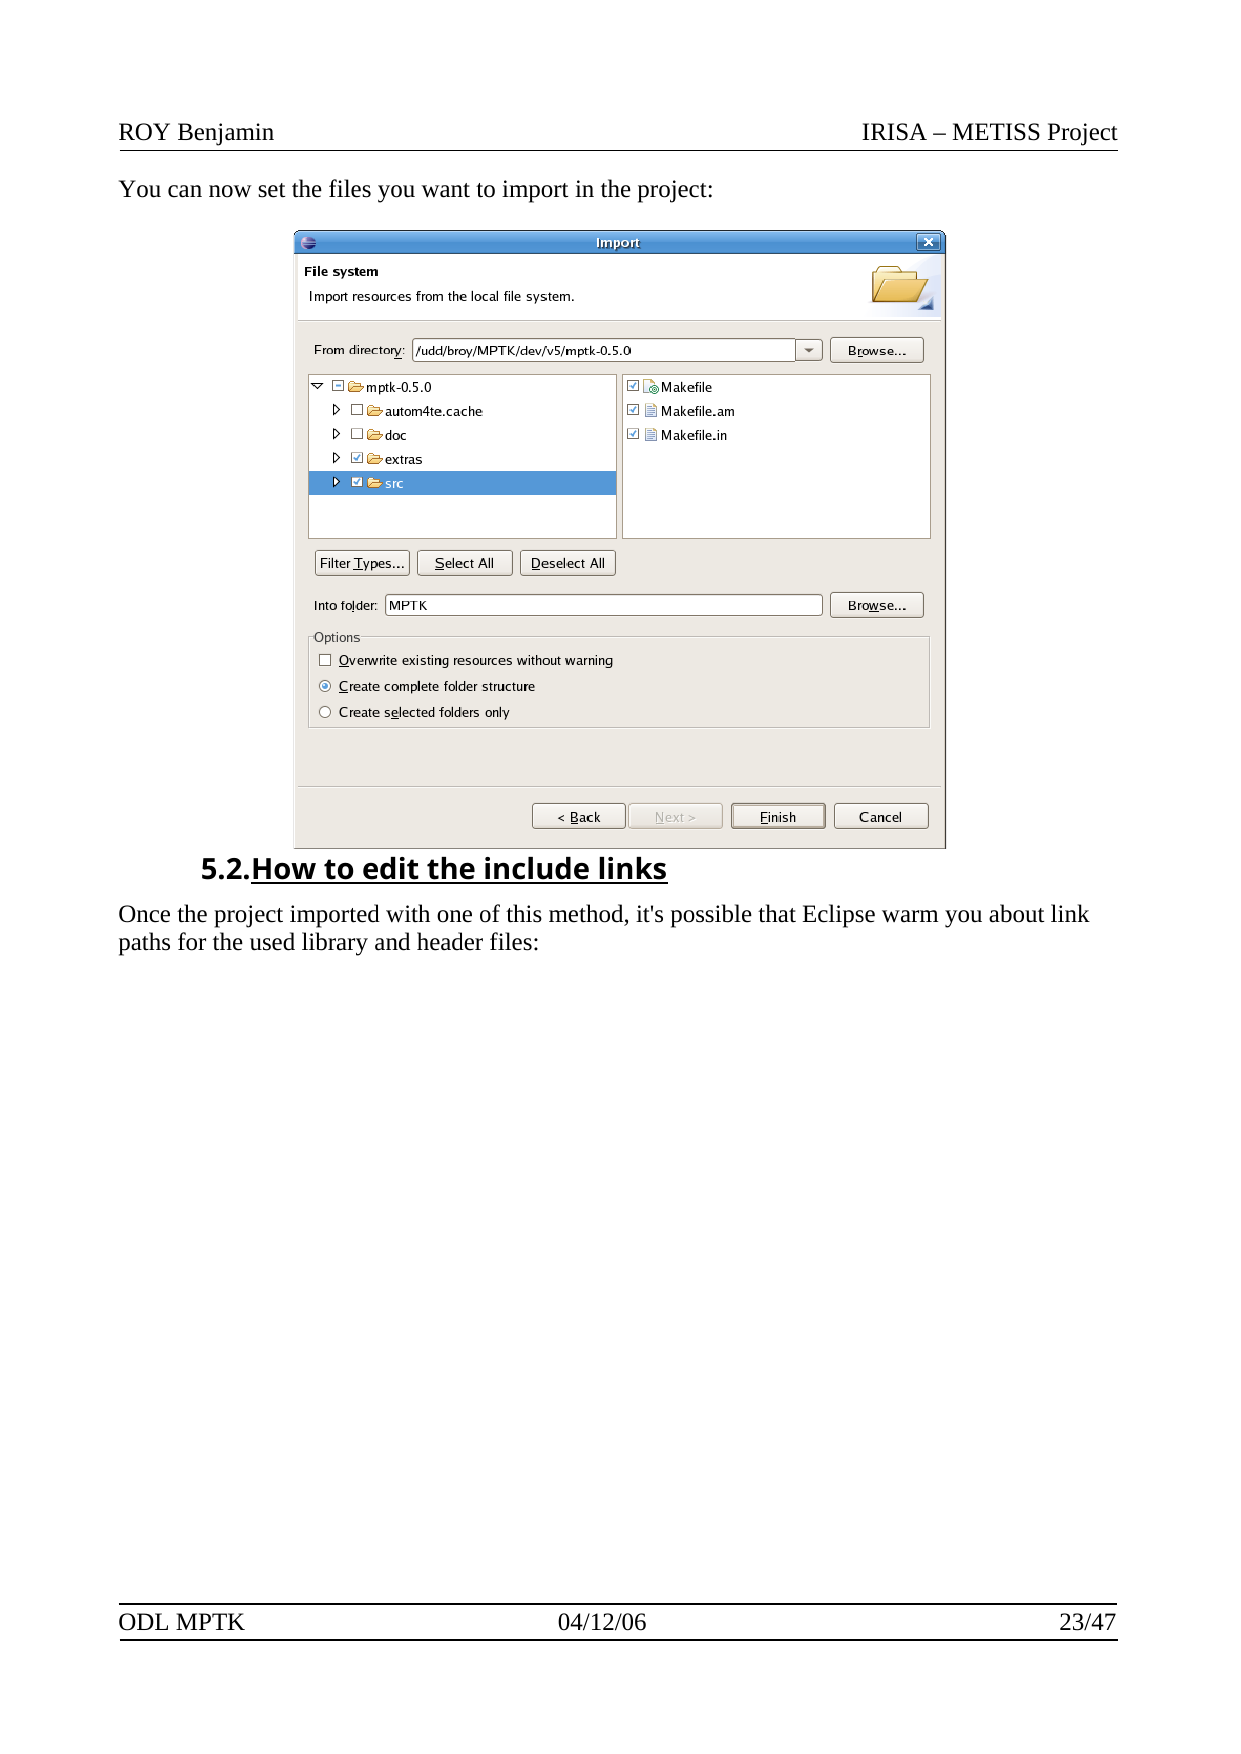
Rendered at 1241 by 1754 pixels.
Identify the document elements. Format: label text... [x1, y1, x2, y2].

text You can now set the files you want to import in the project: [118, 175, 1122, 203]
picture [293, 230, 947, 849]
subtitle How to edit the include links [193, 744, 1122, 888]
text Once the project imported with one of this method, it's possible that Eclipse warm you about link paths for the used library and header files: [118, 901, 1122, 956]
